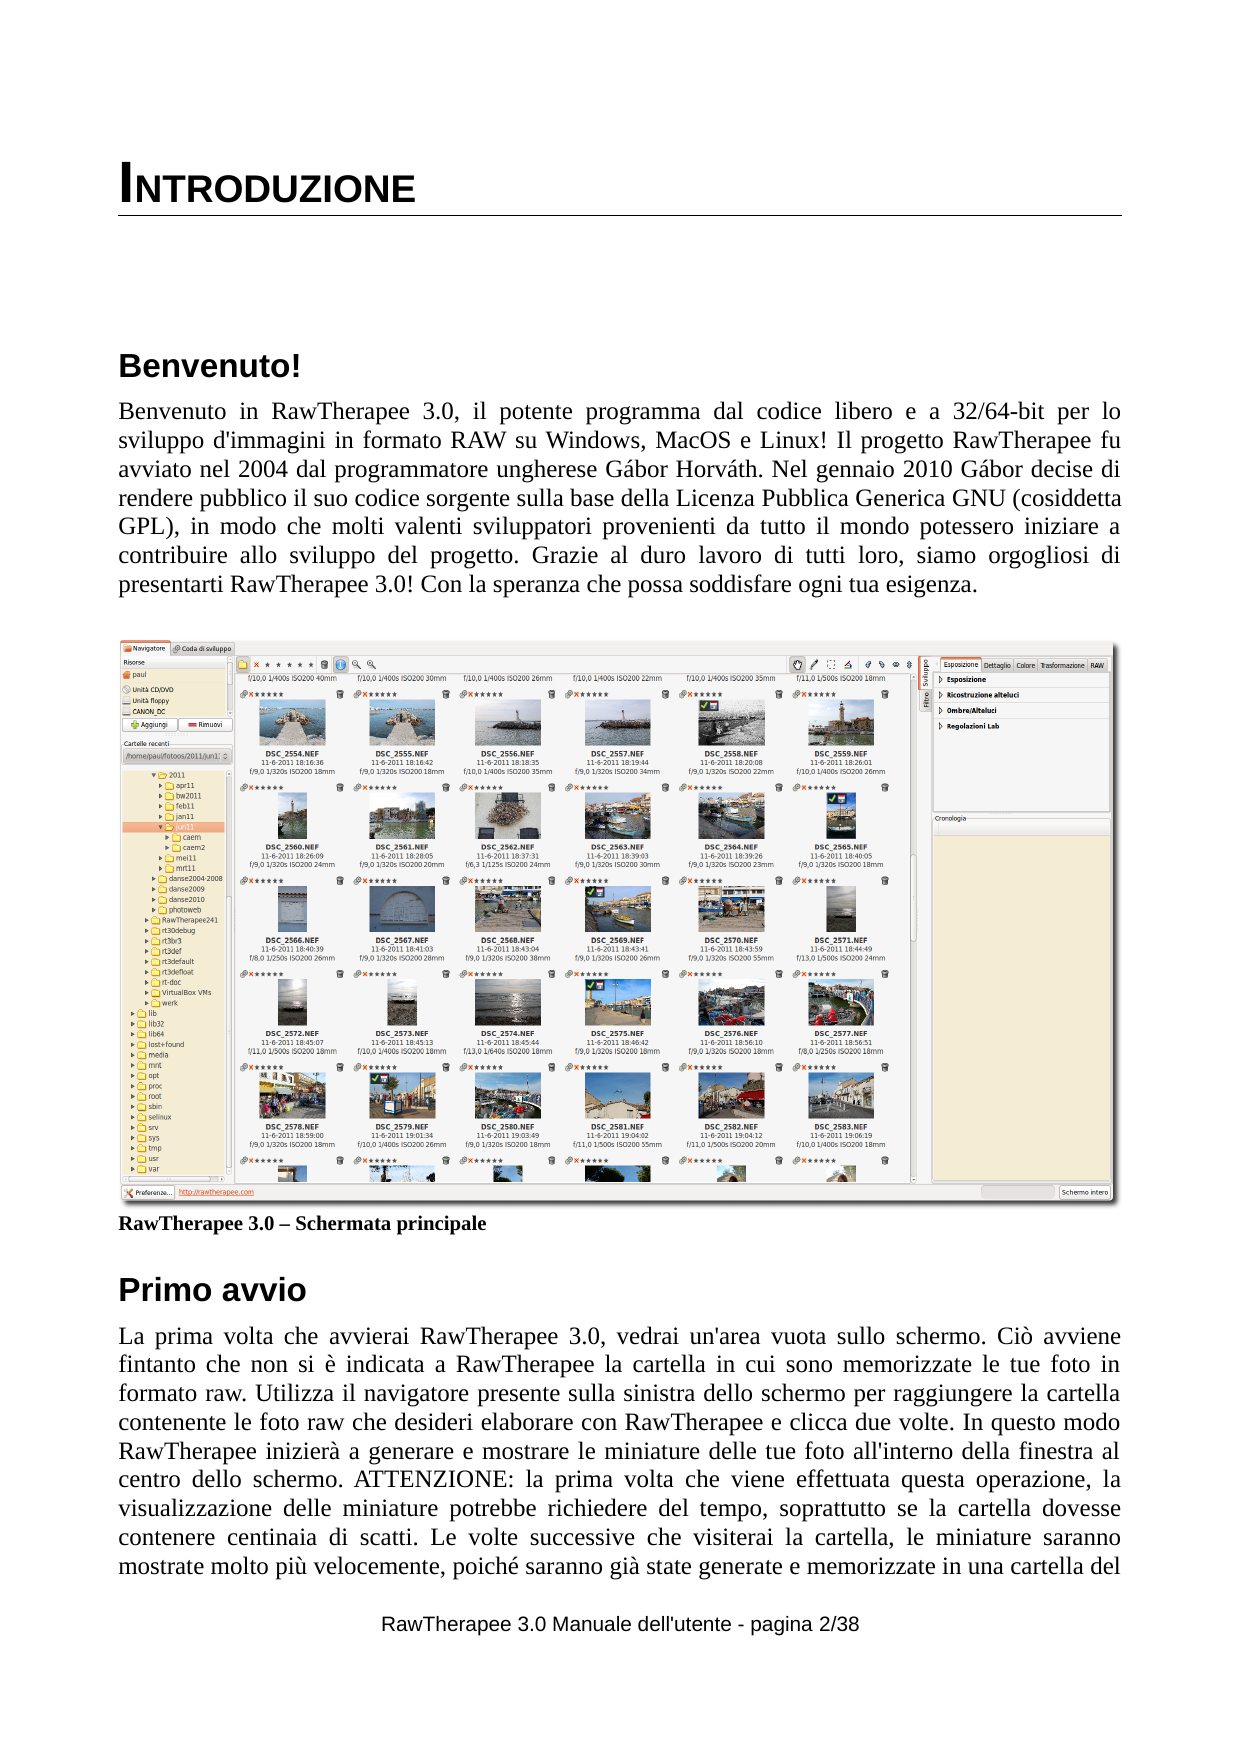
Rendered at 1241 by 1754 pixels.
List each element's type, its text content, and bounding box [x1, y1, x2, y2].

picture [118, 639, 1123, 1211]
text Benvenuto in RawTherapee 3.0, il potente programma dal codice libero e a 32/64-bit per lo sviluppo d'immagini in formato RAW su Windows, MacOS e Linux! Il progetto RawTherapee fu avviato nel 2004 dal programmatore ungherese Gábor Horváth. Nel gennaio 2010 Gábor decise di rendere pubblico il suo codice sorgente sulla base della Licenza Pubblica Generica GNU (cosiddetta GPL), in modo che molti valenti sviluppatori provenienti da tutto il mondo potessero iniziare a contribuire allo sviluppo del progetto. Grazie al duro lavoro di tutti loro, siamo orgogliosi di presentarti RawTherapee 3.0! Con la speranza che possa soddisfare ogni tua esigenza. [118, 396, 1122, 598]
text La prima volta che avvierai RawTherapee 3.0, vedrai un'area vuota sullo schermo. Ciò avviene fintanto che non si è indicata a RawTherapee la cartella in cui sono memorizzate le tue foto in formato raw. Utilizza il navigatore presente sulla sinistra dello schermo per raggiungere la cartella contenente le foto raw che desideri elaborare con RawTherapee e clicca due volte. In questo modo RawTherapee inizierà a generare e mostrare le miniature delle tue foto all'interno della finestra al centro dello schermo. ATTENZIONE: la prima volta che viene effettuata questa operazione, la visualizzazione delle miniature potrebbe richiedere del tempo, soprattutto se la cartella dovesse contenere centinaia di scatti. Le volte successive che visiterai la cartella, le miniature saranno mostrate molto più velocemente, poiché saranno già state generate e memorizzate in una cartella del [118, 1321, 1122, 1579]
subtitle Benvenuto! [118, 346, 1122, 384]
text RawTherapee 3.0 – Schermata principale [118, 1211, 1122, 1234]
subtitle Introduzione [118, 148, 1122, 215]
subtitle Primo avvio [118, 1270, 1122, 1308]
